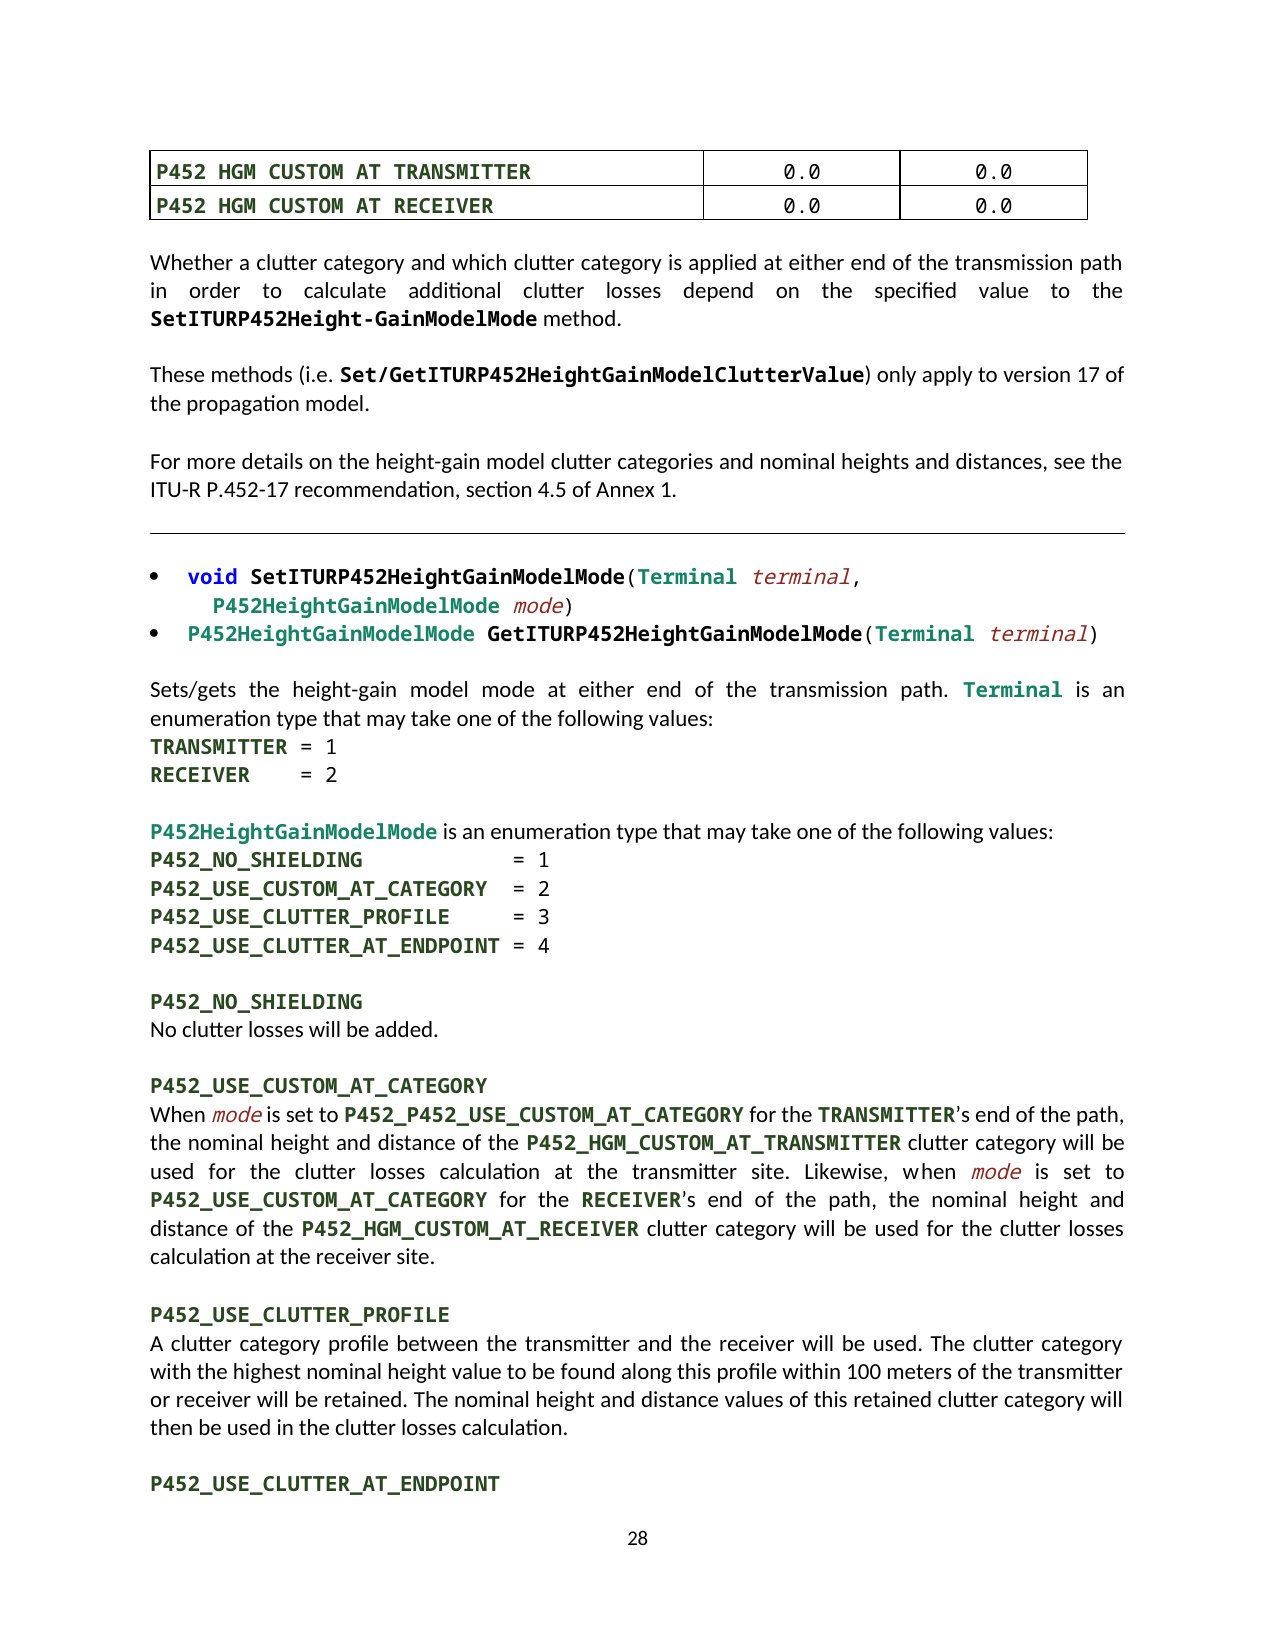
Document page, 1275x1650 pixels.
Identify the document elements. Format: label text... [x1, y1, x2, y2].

text P452HeightGainModelMode is an enumeration type that may take one of the following values: [150, 817, 1125, 845]
text TRANSMITTER = 1 [150, 732, 1125, 761]
table_cell 0.0 [901, 151, 1087, 184]
table_cell 0.0 [704, 151, 899, 184]
text P452_USE_CLUTTER_PROFILE = 3 [150, 902, 1125, 931]
text P452_NO_SHIELDING [150, 987, 1125, 1016]
text P452_USE_CUSTOM_AT_CATEGORY [150, 1072, 1125, 1100]
text P452_NO_SHIELDING = 1 [150, 845, 1125, 874]
text Whether a clutter category and which clutter category is applied at either end of the transmission path in order to calculate additional clutter losses depend on the specified value to the SetITURP452Height-GainModelMode method. [150, 248, 1125, 332]
table_cell P452_HGM_CUSTOM_AT_TRANSMITTER [151, 151, 703, 184]
list void SetITURP452HeightGainModelMode(Terminal terminal, P452HeightGainModelMode mode) [150, 562, 1125, 619]
text A clutter category profile between the transmitter and the receiver will be used. The clutter category with the highest nominal height value to be found along this profile within 100 meters of the transmitter or receiver will be retained. The nominal height and distance values of this retained clutter category will then be used in the clutter losses calculation. [150, 1329, 1125, 1441]
table_cell 0.0 [704, 186, 899, 219]
text P452_USE_CLUTTER_AT_ENDPOINT = 4 [150, 931, 1125, 959]
text P452_USE_CLUTTER_AT_ENDPOINT [150, 1469, 1125, 1497]
text No clutter losses will be added. [150, 1016, 1125, 1044]
text P452_USE_CUSTOM_AT_CATEGORY = 2 [150, 874, 1125, 902]
text For more details on the height-gain model clutter categories and nominal heights and distances, see the ITU-R P.452-17 recommendation, section 4.5 of Annex 1. [150, 447, 1125, 503]
text P452_USE_CLUTTER_PROFILE [150, 1300, 1125, 1329]
text These methods (i.e. Set/GetITURP452HeightGainModelClutterValue) only apply to version 17 of the propagation model. [150, 361, 1125, 417]
text When mode is set to P452_P452_USE_CUSTOM_AT_CATEGORY for the TRANSMITTER’s end of the path, the nominal height and distance of the P452_HGM_CUSTOM_AT_TRANSMITTER clutter category will be used for the clutter losses calculation at the transmitter site. Likewise, when mode is set to P452_USE_CUSTOM_AT_CATEGORY for the RECEIVER’s end of the path, the nominal height and distance of the P452_HGM_CUSTOM_AT_RECEIVER clutter category will be used for the clutter losses calculation at the receiver site. [150, 1100, 1125, 1270]
list P452HeightGainModelMode GetITURP452HeightGainModelMode(Terminal terminal) [150, 619, 1125, 648]
text RECEIVER = 2 [150, 761, 1125, 789]
table_cell P452_HGM_CUSTOM_AT_RECEIVER [151, 186, 703, 219]
text Sets/gets the height-gain model mode at either end of the transmission path. Terminal is an enumeration type that may take one of the following values: [150, 676, 1125, 732]
table_cell 0.0 [901, 186, 1087, 219]
